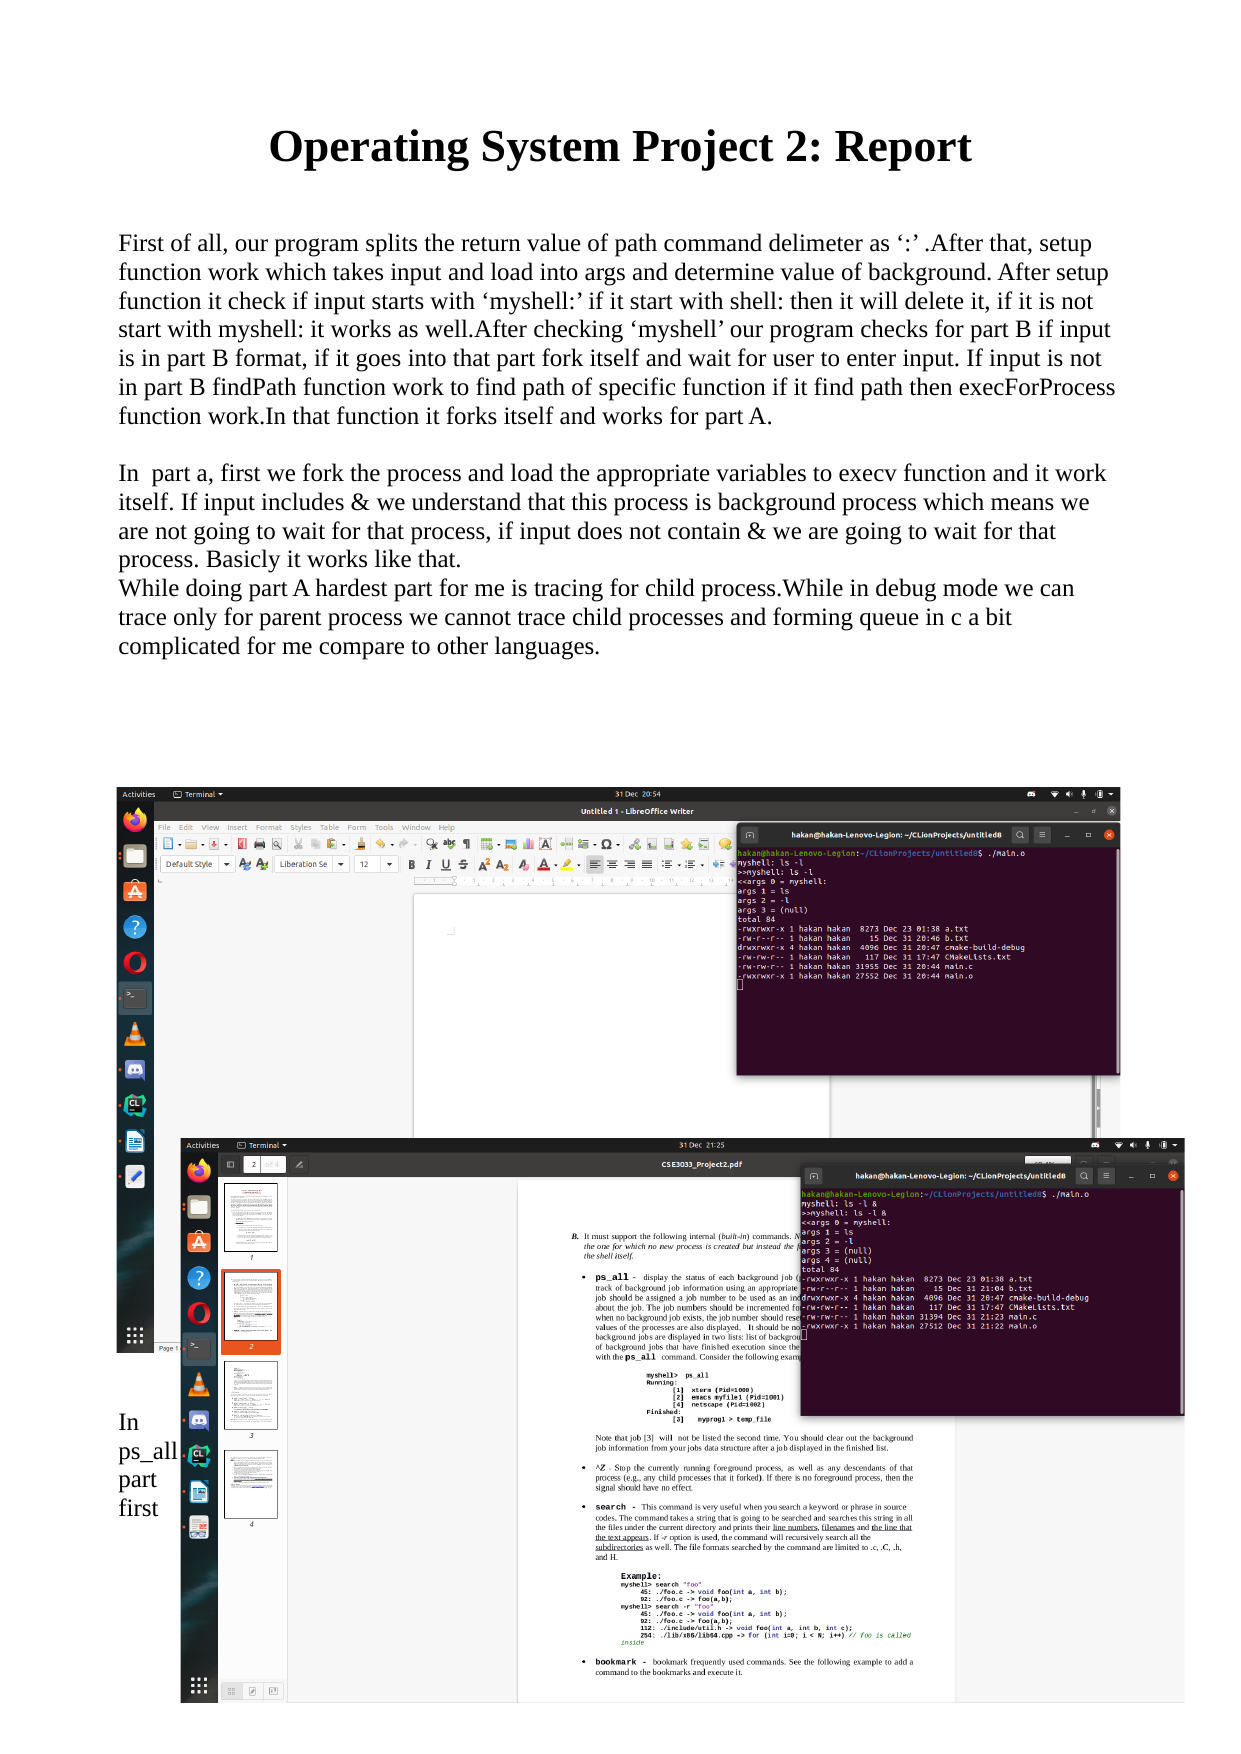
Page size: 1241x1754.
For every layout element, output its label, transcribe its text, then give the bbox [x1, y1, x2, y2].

text While doing part A hardest part for me is tracing for child process.While in debug mode we can trace only for parent process we cannot trace child processes and forming queue in c a bit complicated for me compare to other languages. [118, 573, 1122, 659]
text In ps_all part first [118, 1407, 180, 1522]
text Operating System Project 2: Report [118, 118, 1122, 171]
text In part a, first we fork the process and load the appropriate variables to execv function and it work itself. If input includes & we understand that this process is background process which means we are not going to wait for that process, if input does not contain & we are going to wait for that process. Basicly it works like that. [118, 458, 1122, 573]
text First of all, our program splits the return value of path command delimeter as ‘:’ .After that, setup function work which takes input and load into args and determine value of background. After setup function it check if input starts with ‘myshell:’ if it start with shell: then it will delete it, if it is not start with myshell: it works as well.After checking ‘myshell’ our program checks for part B if input is in part B format, if it goes into that part fork itself and wait for user to enter input. If input is not in part B findPath function work to find path of specific function if it find path then execForProcess function work.In that function it forks itself and works for part A. [118, 228, 1122, 429]
